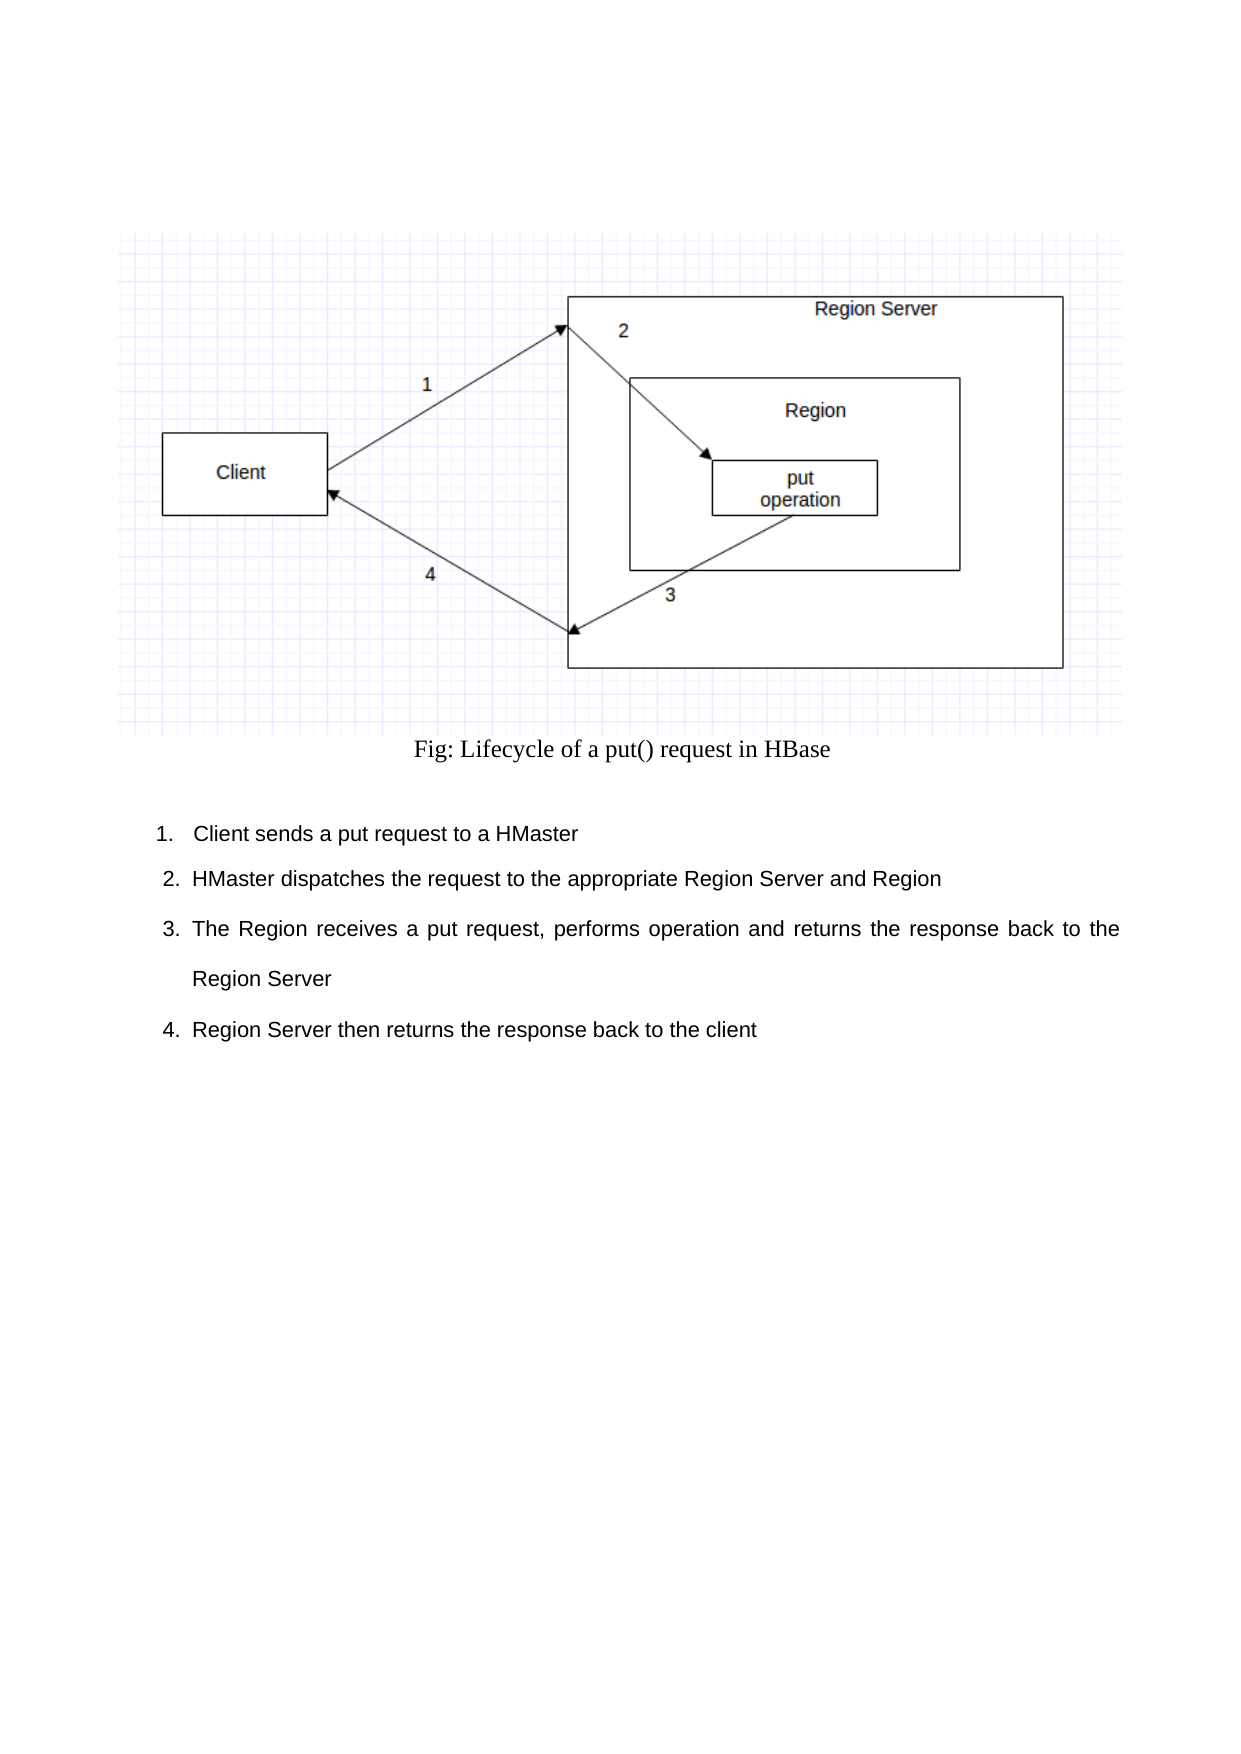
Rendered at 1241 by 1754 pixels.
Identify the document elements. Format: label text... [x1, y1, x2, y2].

list Client sends a put request to a HMaster [156, 821, 1122, 846]
list The Region receives a put request, performs operation and returns the response back to the Region Server [162, 916, 1122, 991]
list Region Server then returns the response back to the client [162, 1017, 1122, 1042]
text Fig: Lifecycle of a put() request in HBase [118, 735, 1122, 763]
picture [118, 233, 1123, 735]
list HMaster dispatches the request to the appropriate Region Server and Region [162, 865, 1122, 891]
